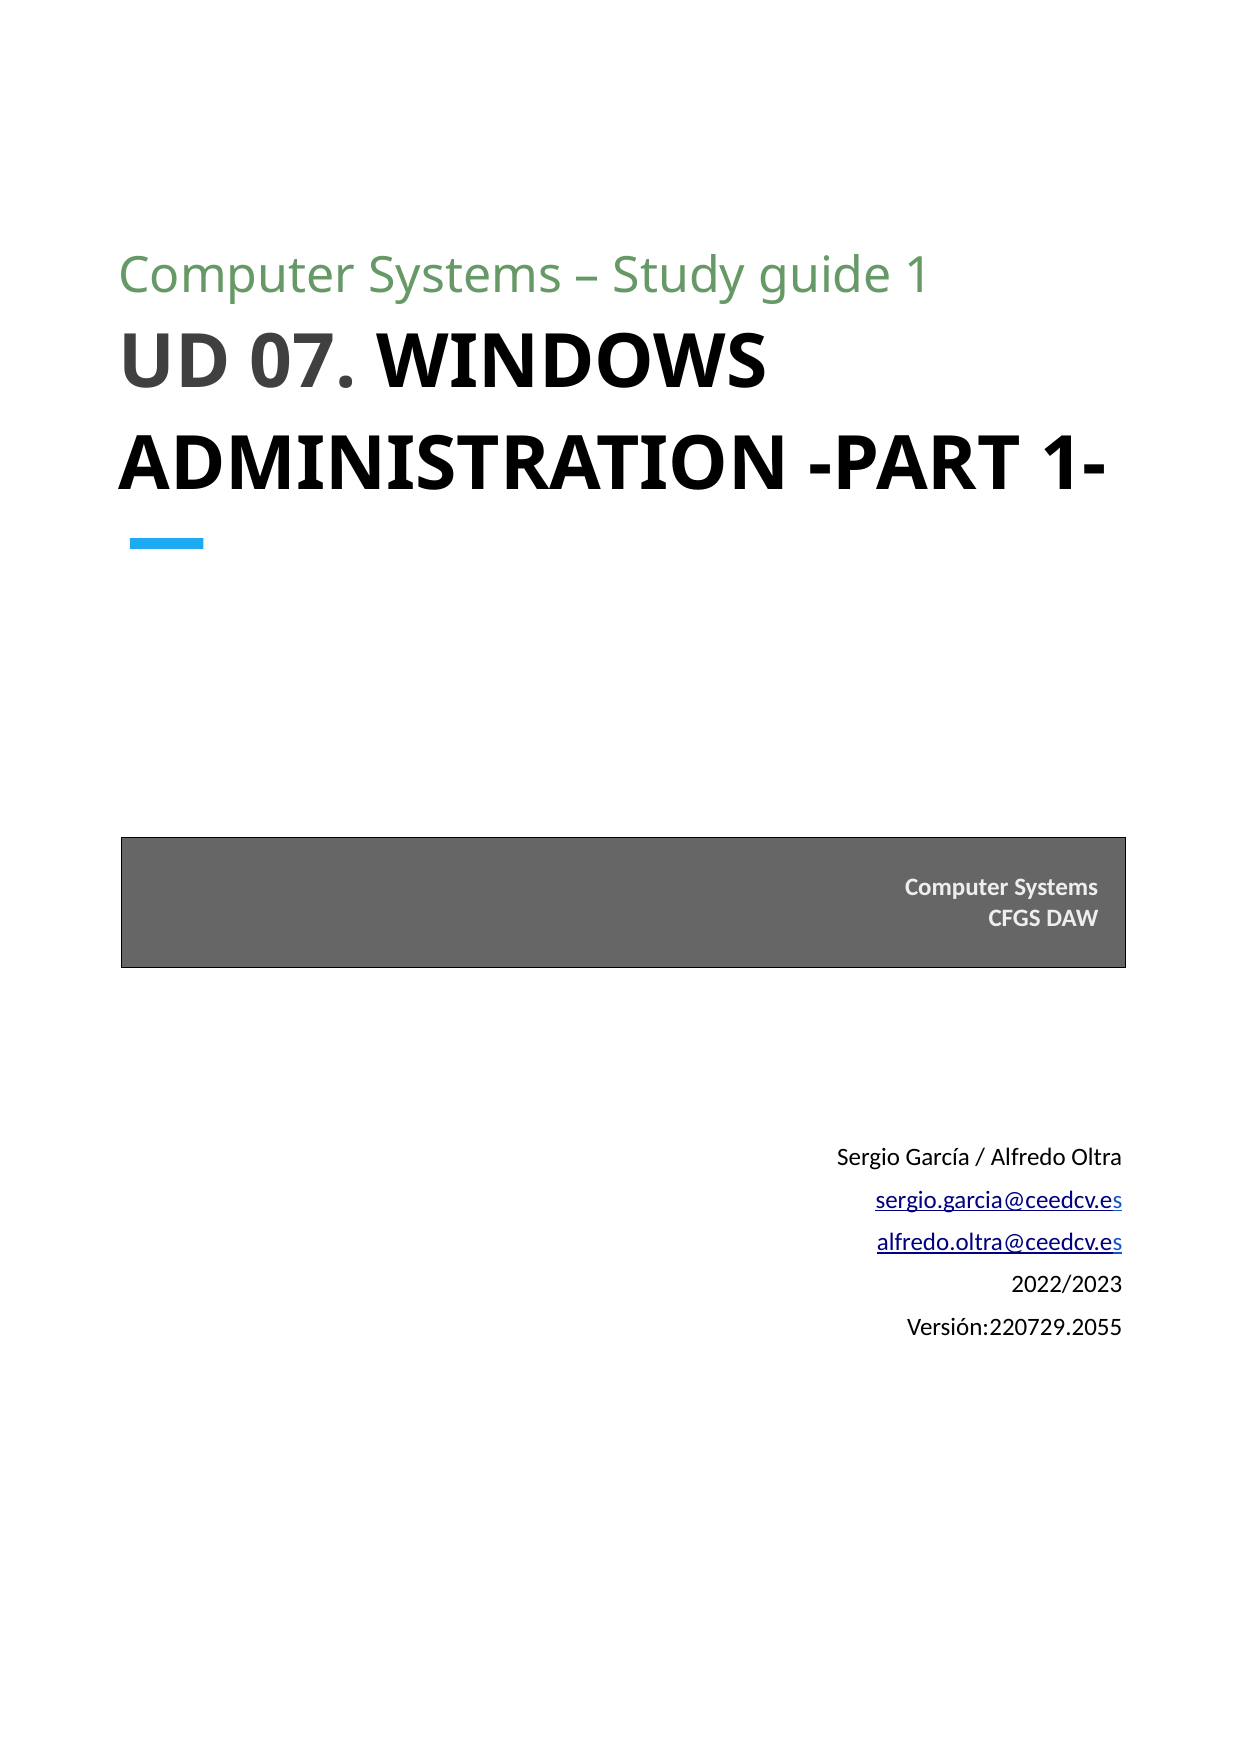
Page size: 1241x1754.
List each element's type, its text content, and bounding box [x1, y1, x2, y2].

text Computer Systems [125, 871, 1098, 902]
text Versión:220729.2054 [118, 1311, 1122, 1341]
text Computer Systems – Study guide 1 UD 07. Windows administration -Part 1- [118, 239, 1122, 512]
text sergio.garcia@ceedcv.es [231, 1184, 1122, 1214]
text alfredo.oltra@ceedcv.es [231, 1226, 1122, 1257]
text 2022/2023 [118, 1268, 1122, 1299]
picture [129, 538, 204, 549]
text CFGS DAW [125, 902, 1098, 932]
text Sergio García / Alfredo Oltra [231, 1141, 1122, 1172]
